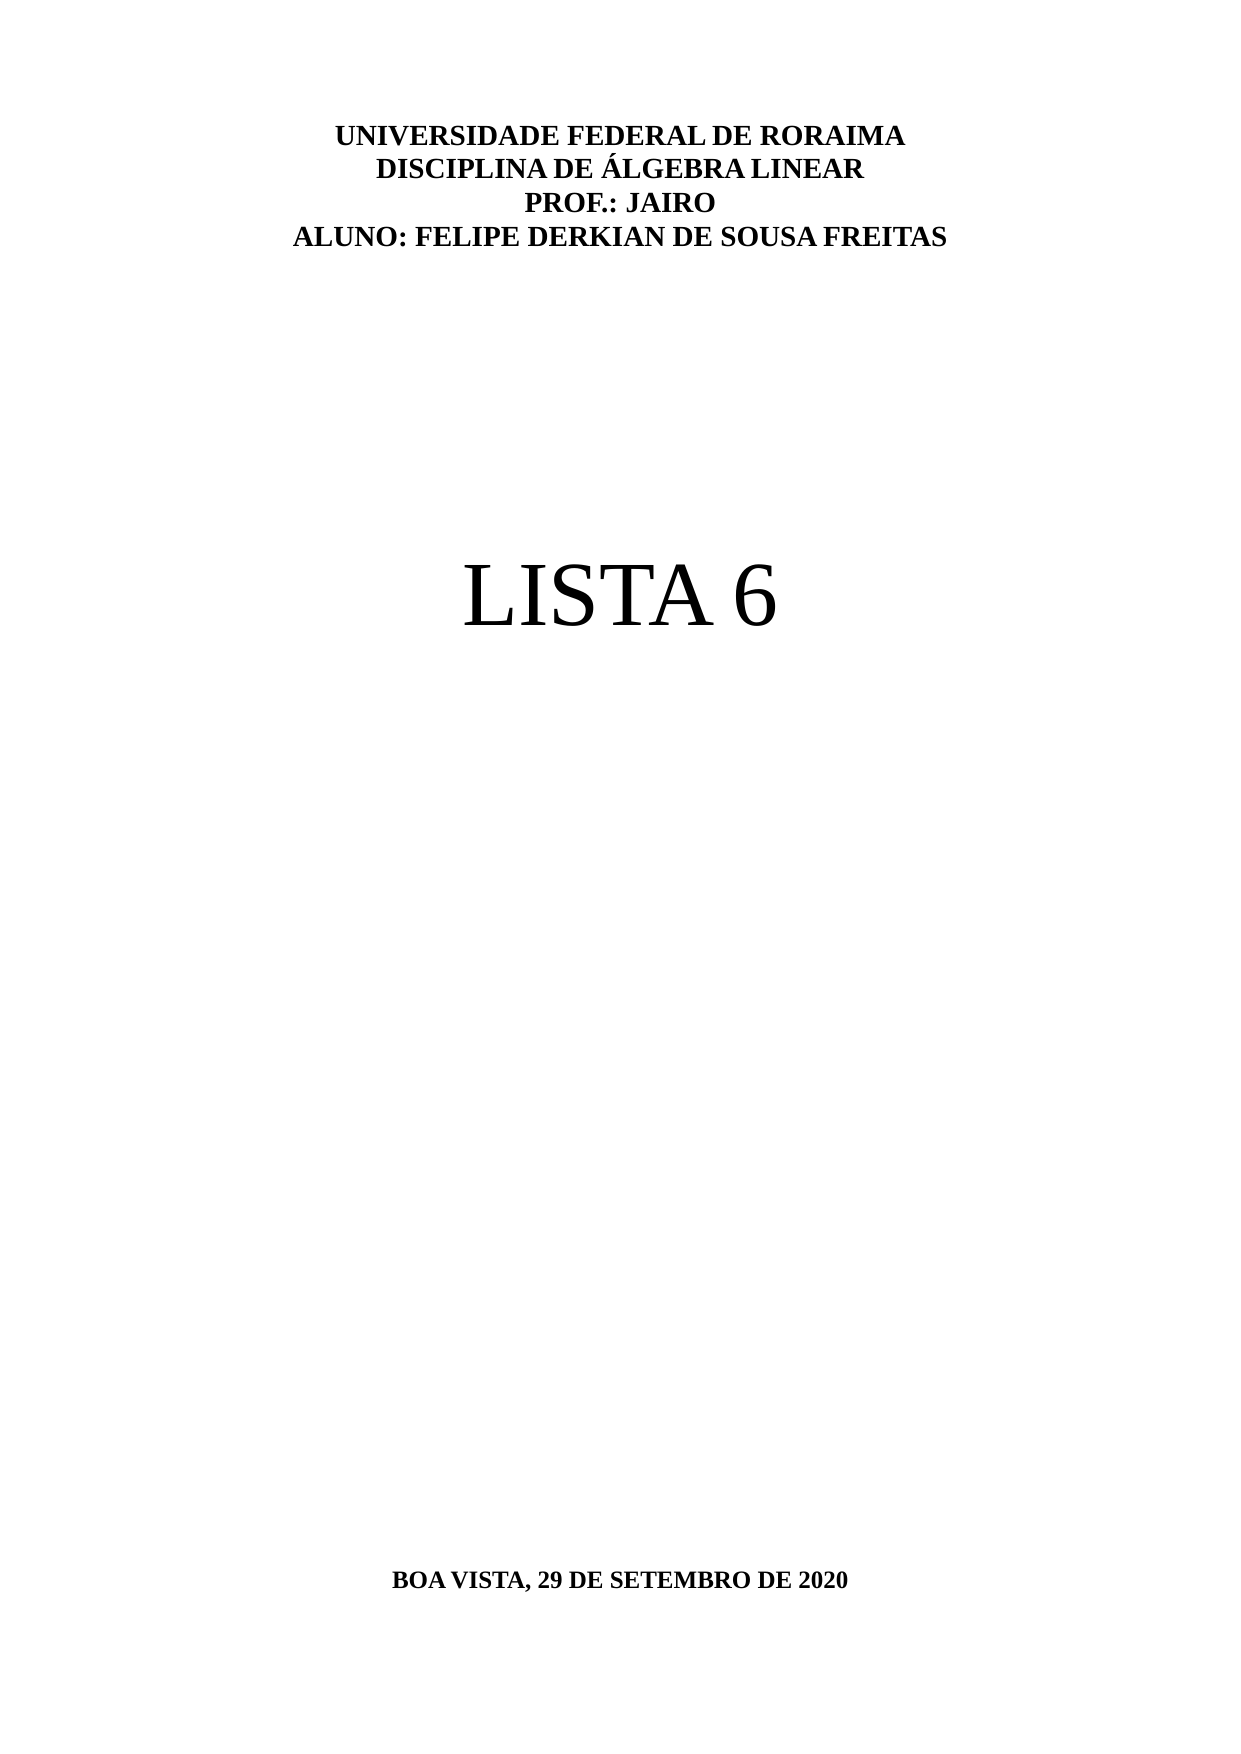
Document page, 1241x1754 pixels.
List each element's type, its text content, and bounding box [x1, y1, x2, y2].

text UNIVERSIDADE FEDERAL DE RORAIMA [118, 118, 1122, 152]
text PROF.: JAIRO [118, 185, 1122, 219]
text DISCIPLINA DE ÁLGEBRA LINEAR [118, 152, 1122, 185]
text ALUNO: FELIPE DERKIAN DE SOUSA FREITAS [118, 219, 1122, 252]
text LISTA 6 [118, 540, 1122, 645]
text BOA VISTA, 29 DE SETEMBRO DE 2020 [118, 1565, 1122, 1594]
